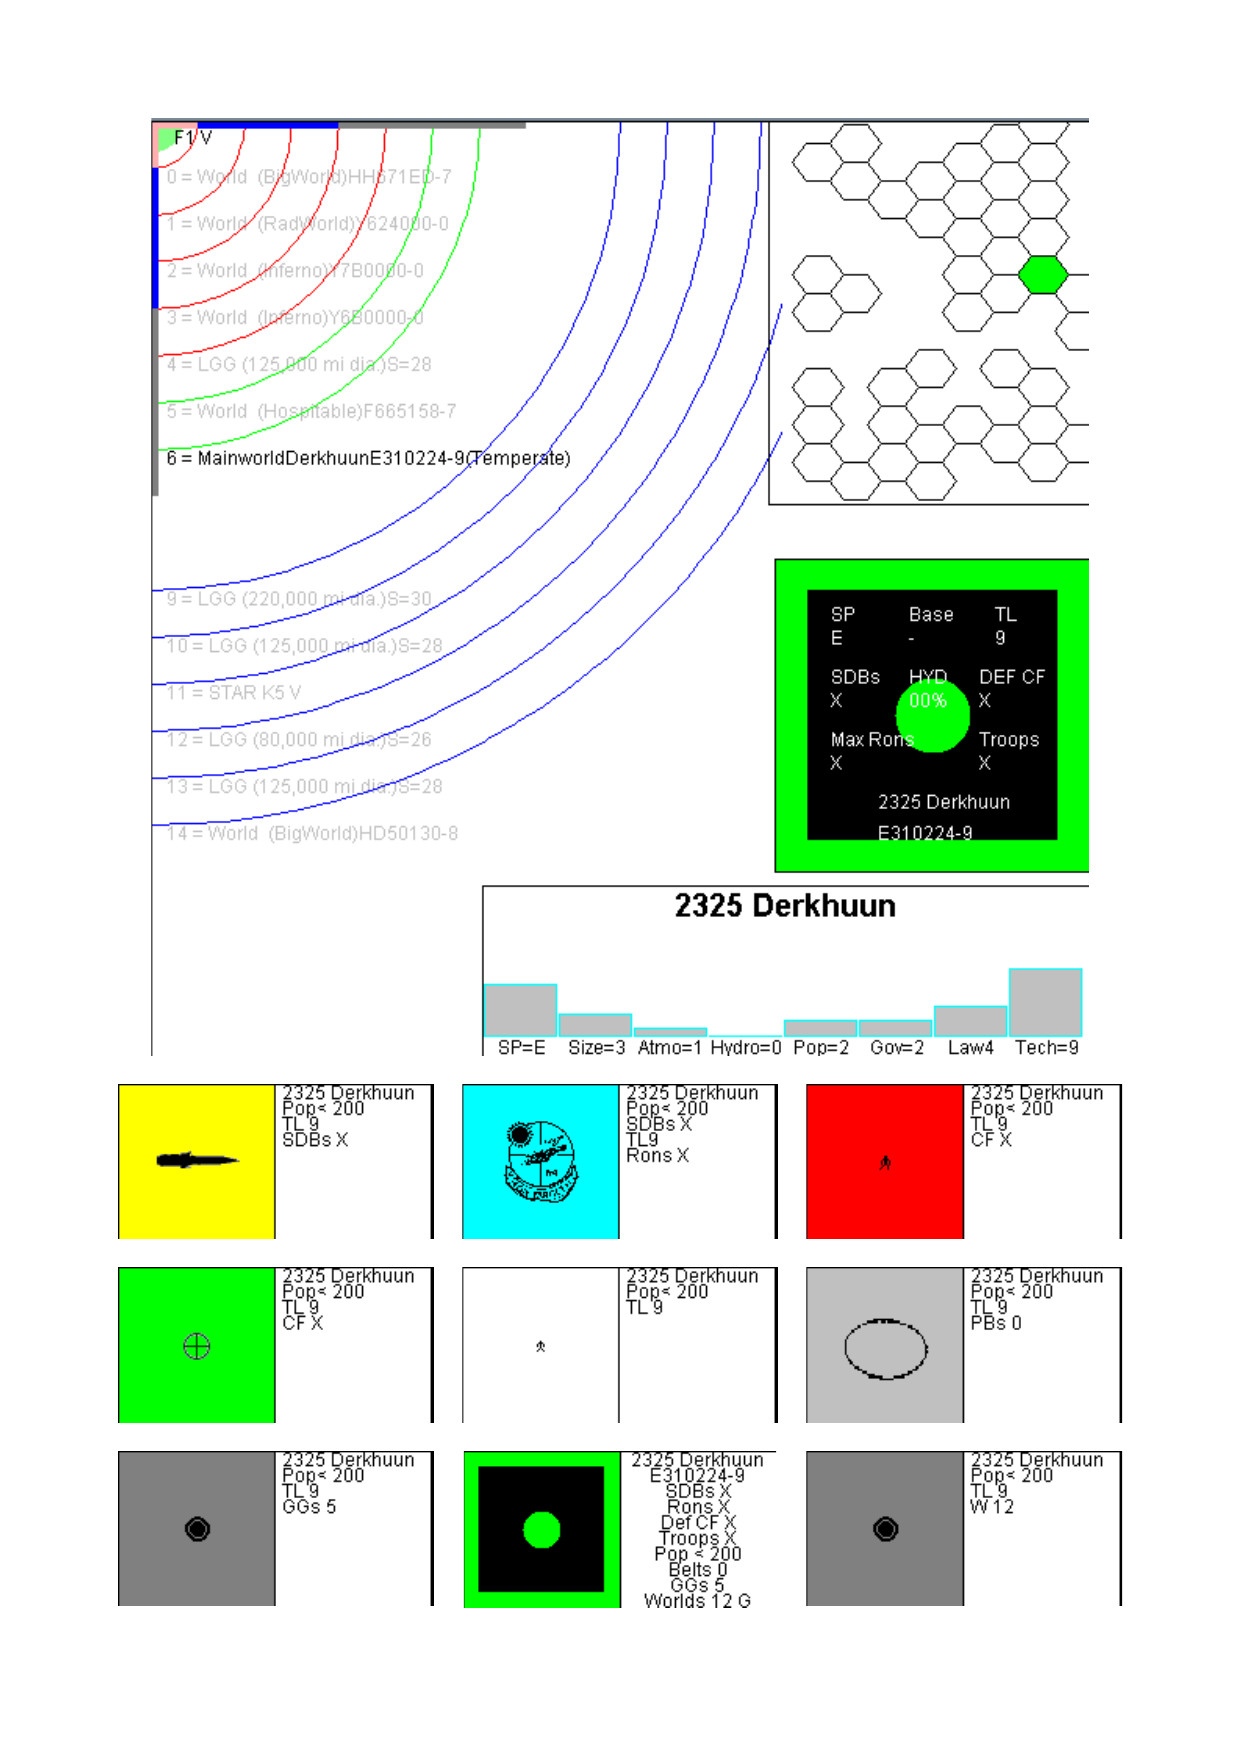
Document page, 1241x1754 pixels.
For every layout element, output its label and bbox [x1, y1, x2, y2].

picture [151, 118, 1089, 1056]
picture [462, 1267, 778, 1423]
picture [118, 1267, 434, 1423]
picture [462, 1084, 778, 1239]
picture [118, 1084, 434, 1239]
picture [463, 1451, 777, 1608]
picture [118, 1451, 434, 1606]
picture [806, 1267, 1123, 1423]
picture [806, 1451, 1123, 1606]
picture [806, 1084, 1123, 1239]
